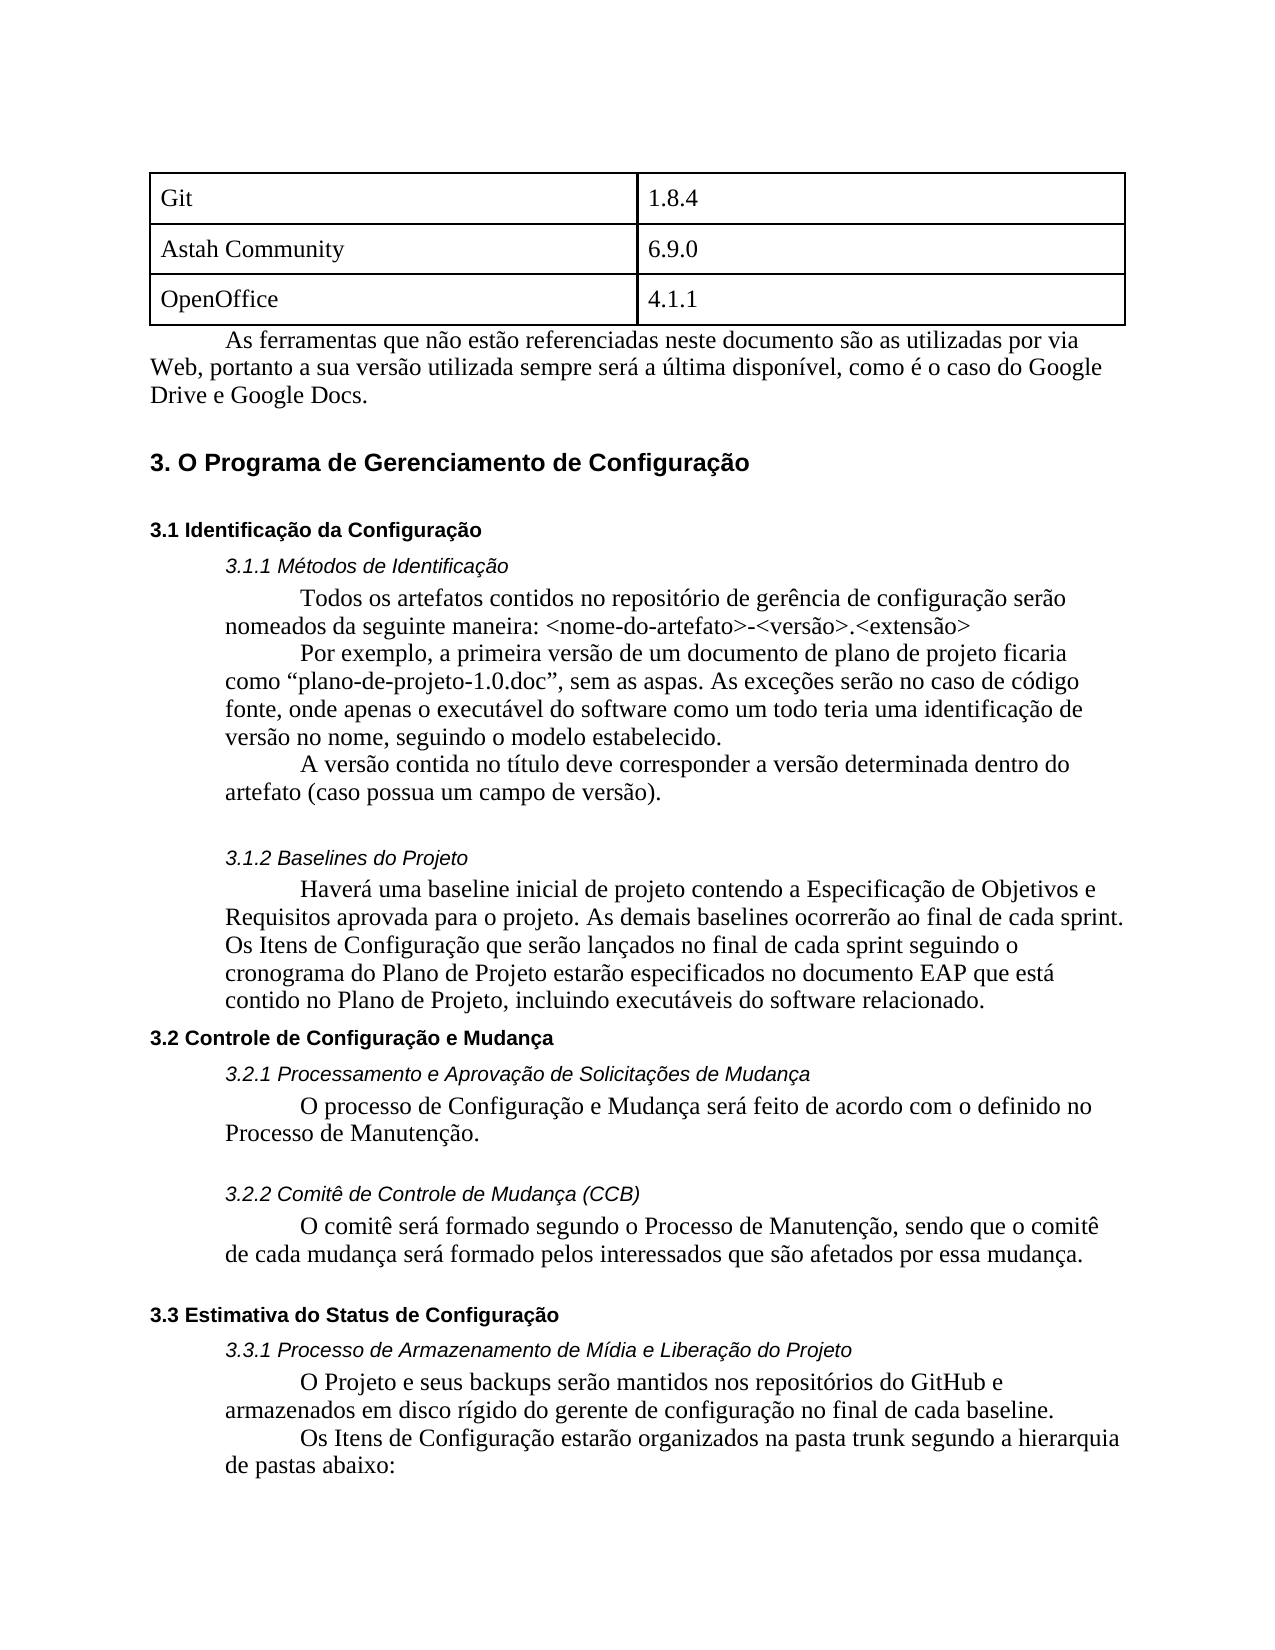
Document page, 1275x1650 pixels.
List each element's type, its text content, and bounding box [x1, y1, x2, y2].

text O Projeto e seus backups serão mantidos nos repositórios do GitHub e armazenados em disco rígido do gerente de configuração no final de cada baseline. [225, 1368, 1125, 1424]
text Os Itens de Configuração estarão organizados na pasta trunk segundo a hierarquia de pastas abaixo: [225, 1424, 1125, 1479]
text Por exemplo, a primeira versão de um documento de plano de projeto ficaria como “plano-de-projeto-1.0.doc”, sem as aspas. As exceções serão no caso de código fonte, onde apenas o executável do software como um todo teria uma identificação de versão no nome, seguindo o modelo estabelecido. [225, 639, 1125, 750]
text As ferramentas que não estão referenciadas neste documento são as utilizadas por via Web, portanto a sua versão utilizada sempre será a última disponível, como é o caso do Google Drive e Google Docs. [150, 326, 1125, 409]
subtitle 3.2.2 Comitê de Controle de Mudança (CCB) [150, 1183, 1125, 1206]
subtitle 3.1.1 Métodos de Identificação [225, 555, 1125, 578]
table_cell Astah Community [151, 225, 636, 273]
subtitle 3. O Programa de Gerenciamento de Configuração [150, 449, 1125, 477]
table_cell 1.8.4 [639, 174, 1124, 222]
table_cell Git [151, 174, 636, 222]
subtitle 3.2 Controle de Configuração e Mudança [150, 1027, 1125, 1050]
text Todos os artefatos contidos no repositório de gerência de configuração serão nomeados da seguinte maneira: <nome-do-artefato>-<versão>.<extensão> [225, 584, 1125, 639]
text Haverá uma baseline inicial de projeto contendo a Especificação de Objetivos e Requisitos aprovada para o projeto. As demais baselines ocorrerão ao final de cada sprint. Os Itens de Configuração que serão lançados no final de cada sprint seguindo o cronograma do Plano de Projeto estarão especificados no documento EAP que está contido no Plano de Projeto, incluindo executáveis do software relacionado. [225, 876, 1125, 1014]
subtitle 3.3 Estimativa do Status de Configuração [150, 1303, 1125, 1327]
text O comitê será formado segundo o Processo de Manutenção, sendo que o comitê de cada mudança será formado pelos interessados que são afetados por essa mudança. [225, 1212, 1125, 1268]
text A versão contida no título deve corresponder a versão determinada dentro do artefato (caso possua um campo de versão). [225, 750, 1125, 806]
subtitle 3.3.1 Processo de Armazenamento de Mídia e Liberação do Projeto [225, 1339, 1125, 1362]
table_cell 6.9.0 [639, 225, 1124, 273]
table_cell OpenOffice [151, 275, 636, 324]
text O processo de Configuração e Mudança será feito de acordo com o definido no Processo de Manutenção. [225, 1092, 1125, 1147]
subtitle 3.2.1 Processamento e Aprovação de Solicitações de Mudança [225, 1062, 1125, 1086]
subtitle 3.1.2 Baselines do Projeto [225, 846, 1125, 869]
table_cell 4.1.1 [639, 275, 1124, 324]
subtitle 3.1 Identificação da Configuração [150, 519, 1125, 542]
